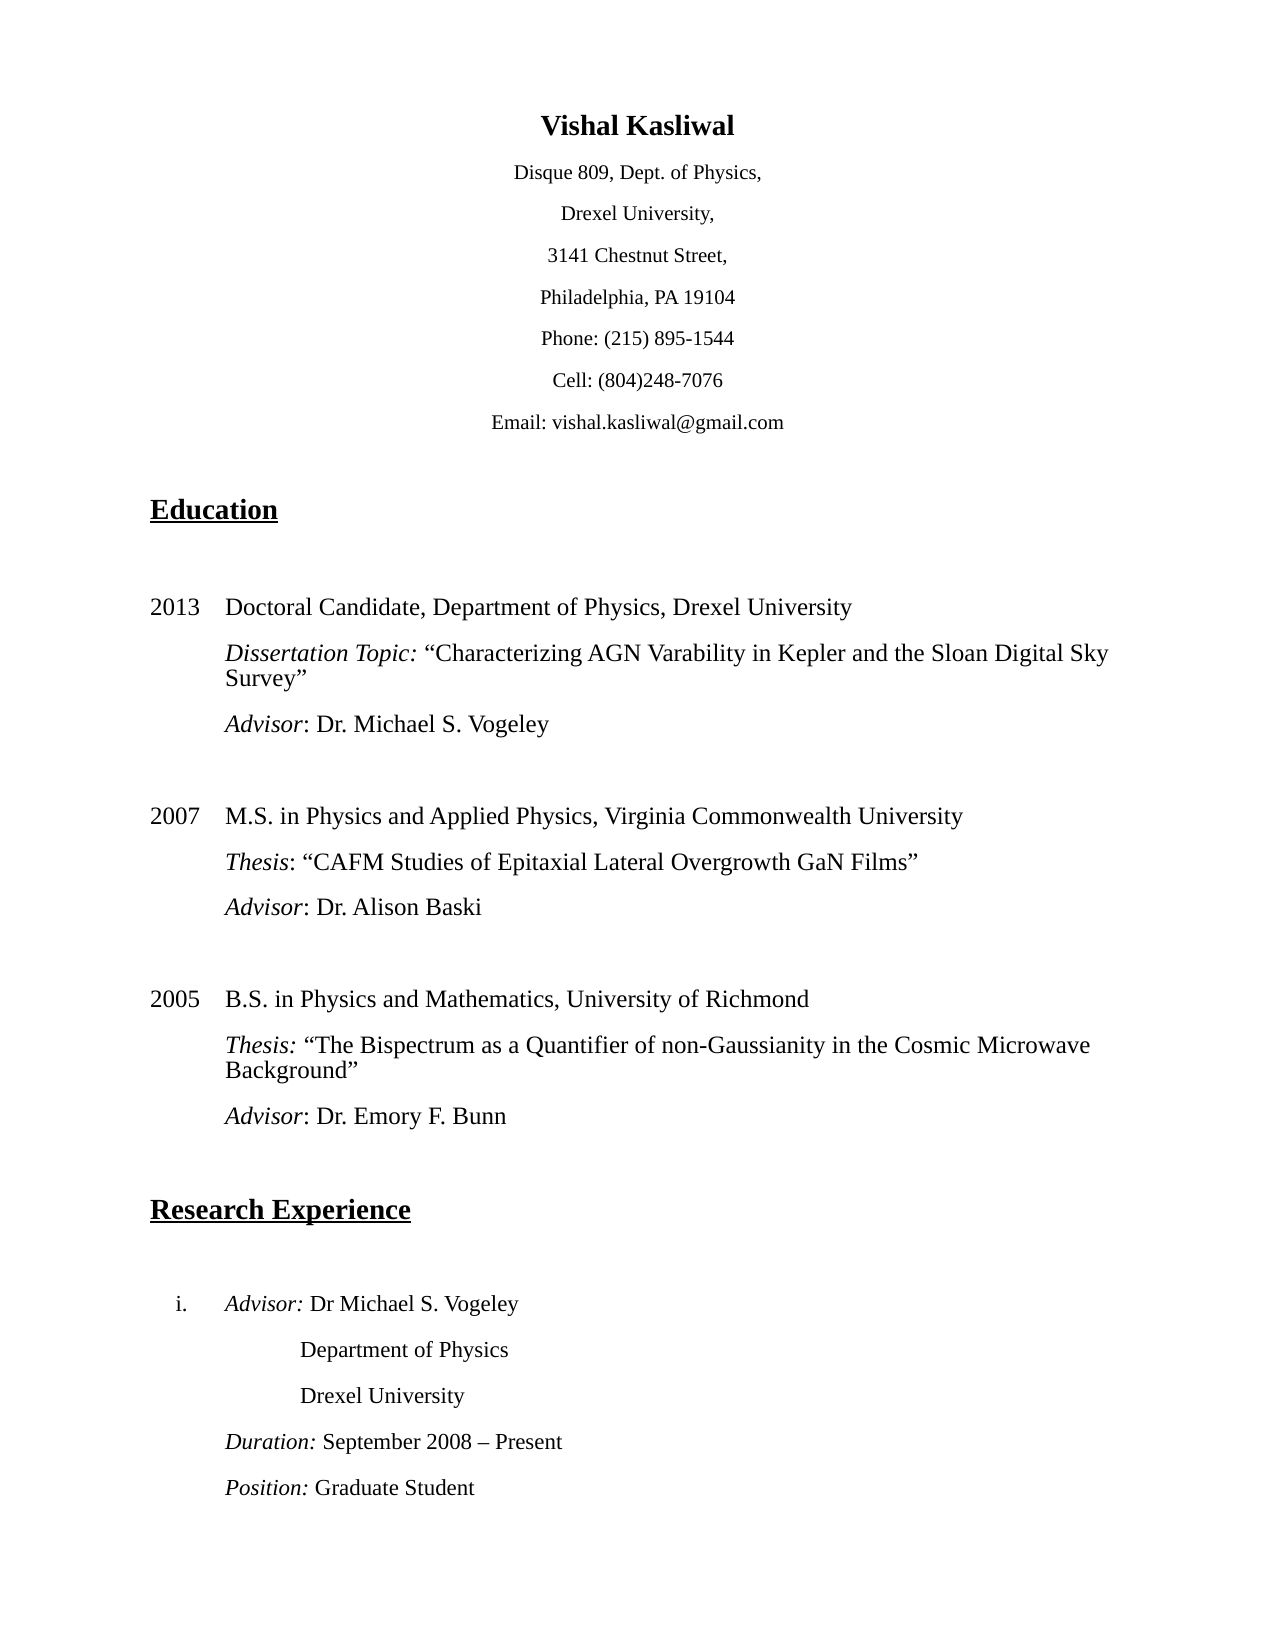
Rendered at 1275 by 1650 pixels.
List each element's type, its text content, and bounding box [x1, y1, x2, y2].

text 2005 B.S. in Physics and Mathematics, University of Richmond [150, 987, 1125, 1012]
text Research Experience [150, 1196, 1125, 1225]
list Department of Physics [262, 1337, 1125, 1362]
text Dissertation Topic: “Characterizing AGN Varability in Kepler and the Sloan Digital Sky Survey” [150, 642, 1125, 692]
text Advisor: Dr. Alison Baski [225, 896, 1125, 921]
text 2013 Doctoral Candidate, Department of Physics, Drexel University [150, 596, 1125, 621]
text Vishal Kasliwal [150, 112, 1125, 142]
text Phone: (215) 895-1544 [150, 329, 1125, 350]
list Duration: September 2008 – Present [187, 1429, 1125, 1454]
text Thesis: “CAFM Studies of Epitaxial Lateral Overgrowth GaN Films” [225, 850, 1125, 875]
text Drexel University, [150, 204, 1125, 225]
list Advisor: Dr Michael S. Vogeley [187, 1292, 1125, 1317]
text Cell: (804)248-7076 [150, 371, 1125, 392]
text Thesis: “The Bispectrum as a Quantifier of non-Gaussianity in the Cosmic Microwave Background” [150, 1033, 1125, 1083]
text Advisor: Dr. Michael S. Vogeley [150, 712, 1125, 737]
text Advisor: Dr. Emory F. Bunn [150, 1104, 1125, 1129]
list Position: Graduate Student [187, 1475, 1125, 1500]
text Email: vishal.kasliwal@gmail.com [150, 412, 1125, 433]
text Disque 809, Dept. of Physics, [150, 162, 1125, 183]
text 2007 M.S. in Physics and Applied Physics, Virginia Commonwealth University [150, 804, 1125, 829]
text Philadelphia, PA 19104 [150, 287, 1125, 308]
text 3141 Chestnut Street, [150, 246, 1125, 267]
text Education [150, 496, 1125, 525]
list Drexel University [262, 1383, 1125, 1408]
